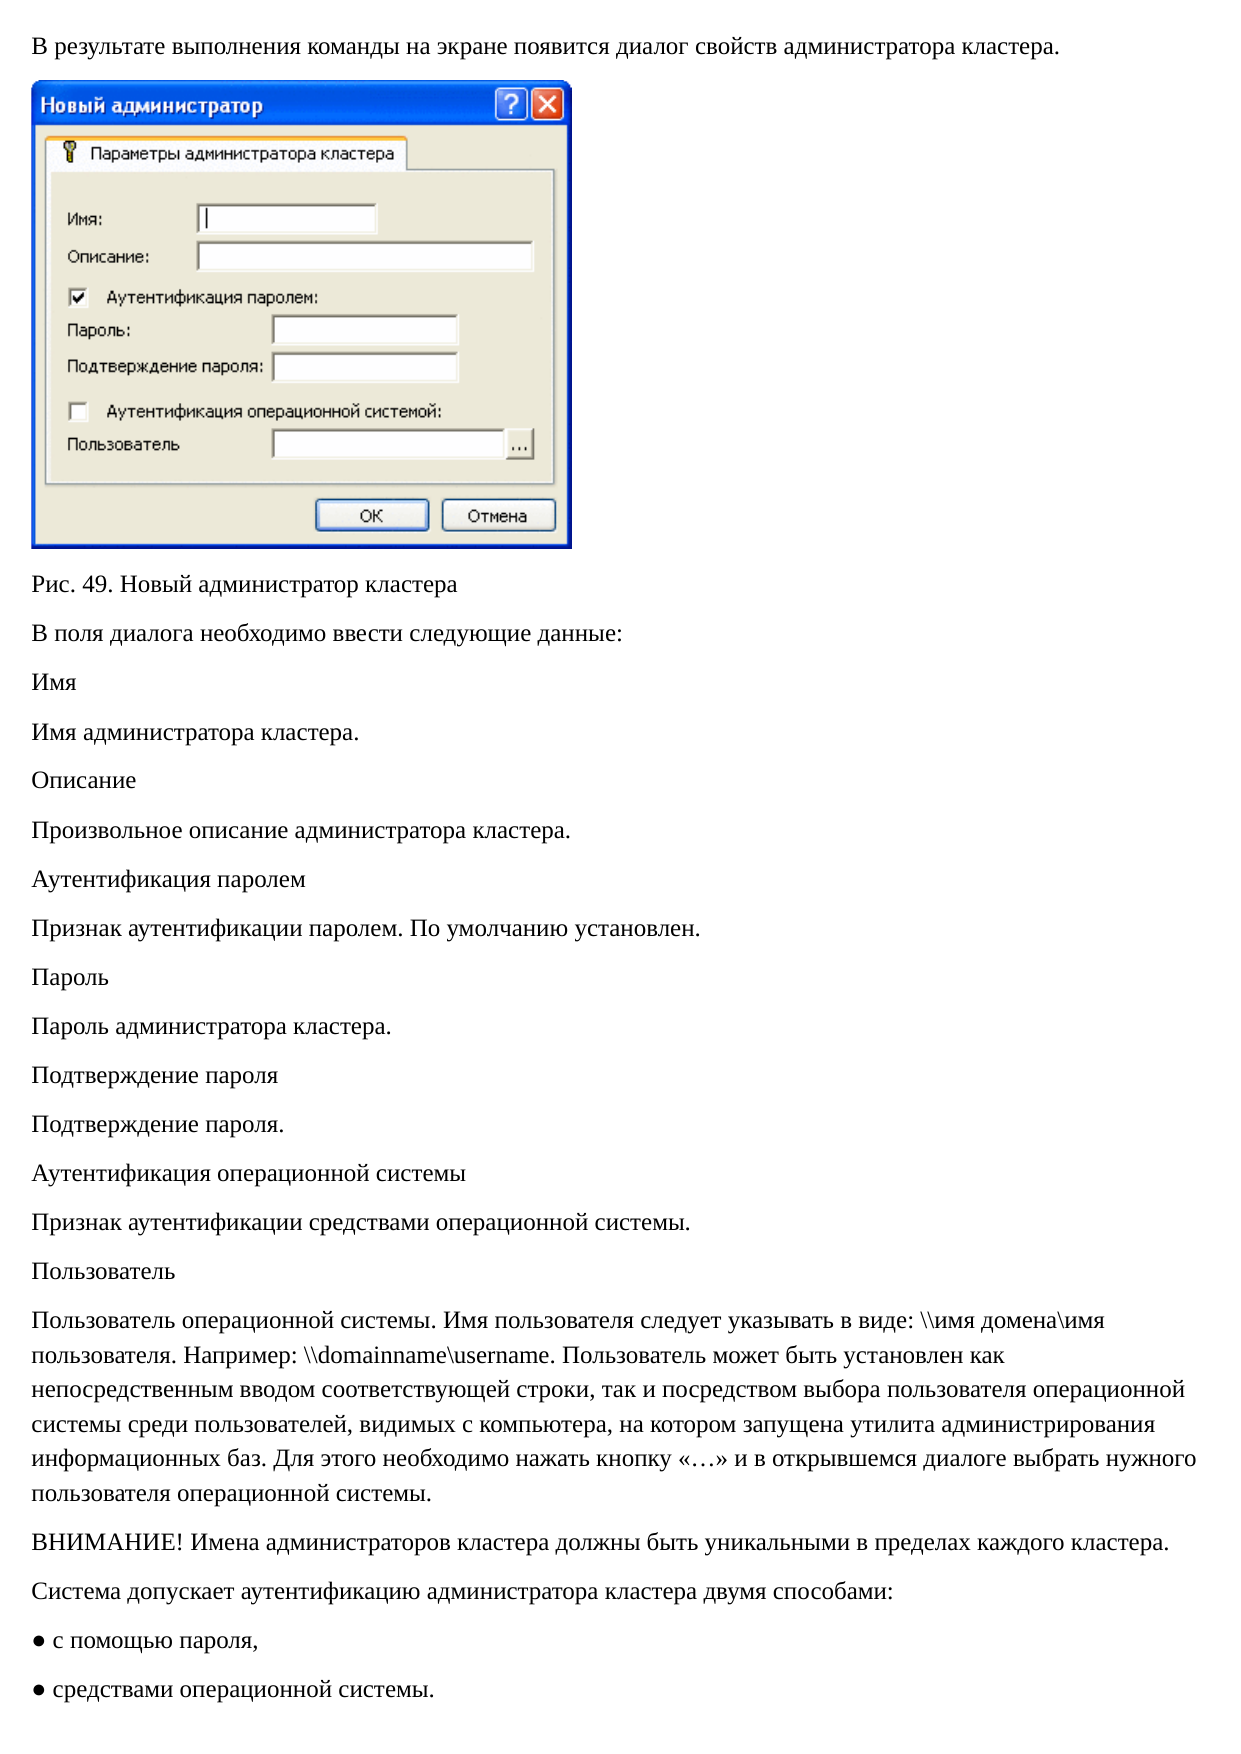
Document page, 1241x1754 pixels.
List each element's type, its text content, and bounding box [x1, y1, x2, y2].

text ВНИМАНИЕ! Имена администраторов кластера должны быть уникальными в пределах каждого кластера. [31, 1527, 1212, 1556]
text Аутентификация операционной системы [31, 1158, 1212, 1187]
text Система допускает аутентификацию администратора кластера двумя способами: [31, 1576, 1212, 1604]
text Подтверждение пароля. [31, 1109, 1212, 1138]
text Признак аутентификации паролем. По умолчанию установлен. [31, 913, 1212, 942]
text ● с помощью пароля, [31, 1625, 1212, 1654]
text Пользователь операционной системы. Имя пользователя следует указывать в виде: \\имя домена\имя пользователя. Например: \\domainname\username. Пользователь может быть установлен как непосредственным вводом соответствующей строки, так и посредством выбора пользователя операционной системы среди пользователей, видимых с компьютера, на котором запущена утилита администрирования информационных баз. Для этого необходимо нажать кнопку «…» и в открывшемся диалоге выбрать нужного пользователя операционной системы. [31, 1305, 1212, 1506]
text В поля диалога необходимо ввести следующие данные: [31, 618, 1212, 647]
text Аутентификация паролем [31, 864, 1212, 892]
text Имя [31, 667, 1212, 696]
text Произвольное описание администратора кластера. [31, 815, 1212, 843]
text В результате выполнения команды на экране появится диалог свойств администратора кластера. [31, 31, 1212, 60]
text ● средствами операционной системы. [31, 1674, 1212, 1703]
picture [31, 80, 572, 549]
text Подтверждение пароля [31, 1060, 1212, 1089]
text Пользователь [31, 1256, 1212, 1285]
text Пароль администратора кластера. [31, 1011, 1212, 1040]
text Описание [31, 766, 1212, 794]
text Признак аутентификации средствами операционной системы. [31, 1207, 1212, 1236]
text Имя администратора кластера. [31, 717, 1212, 745]
text Пароль [31, 962, 1212, 991]
text Рис. 49. Новый администратор кластера [31, 569, 1212, 598]
